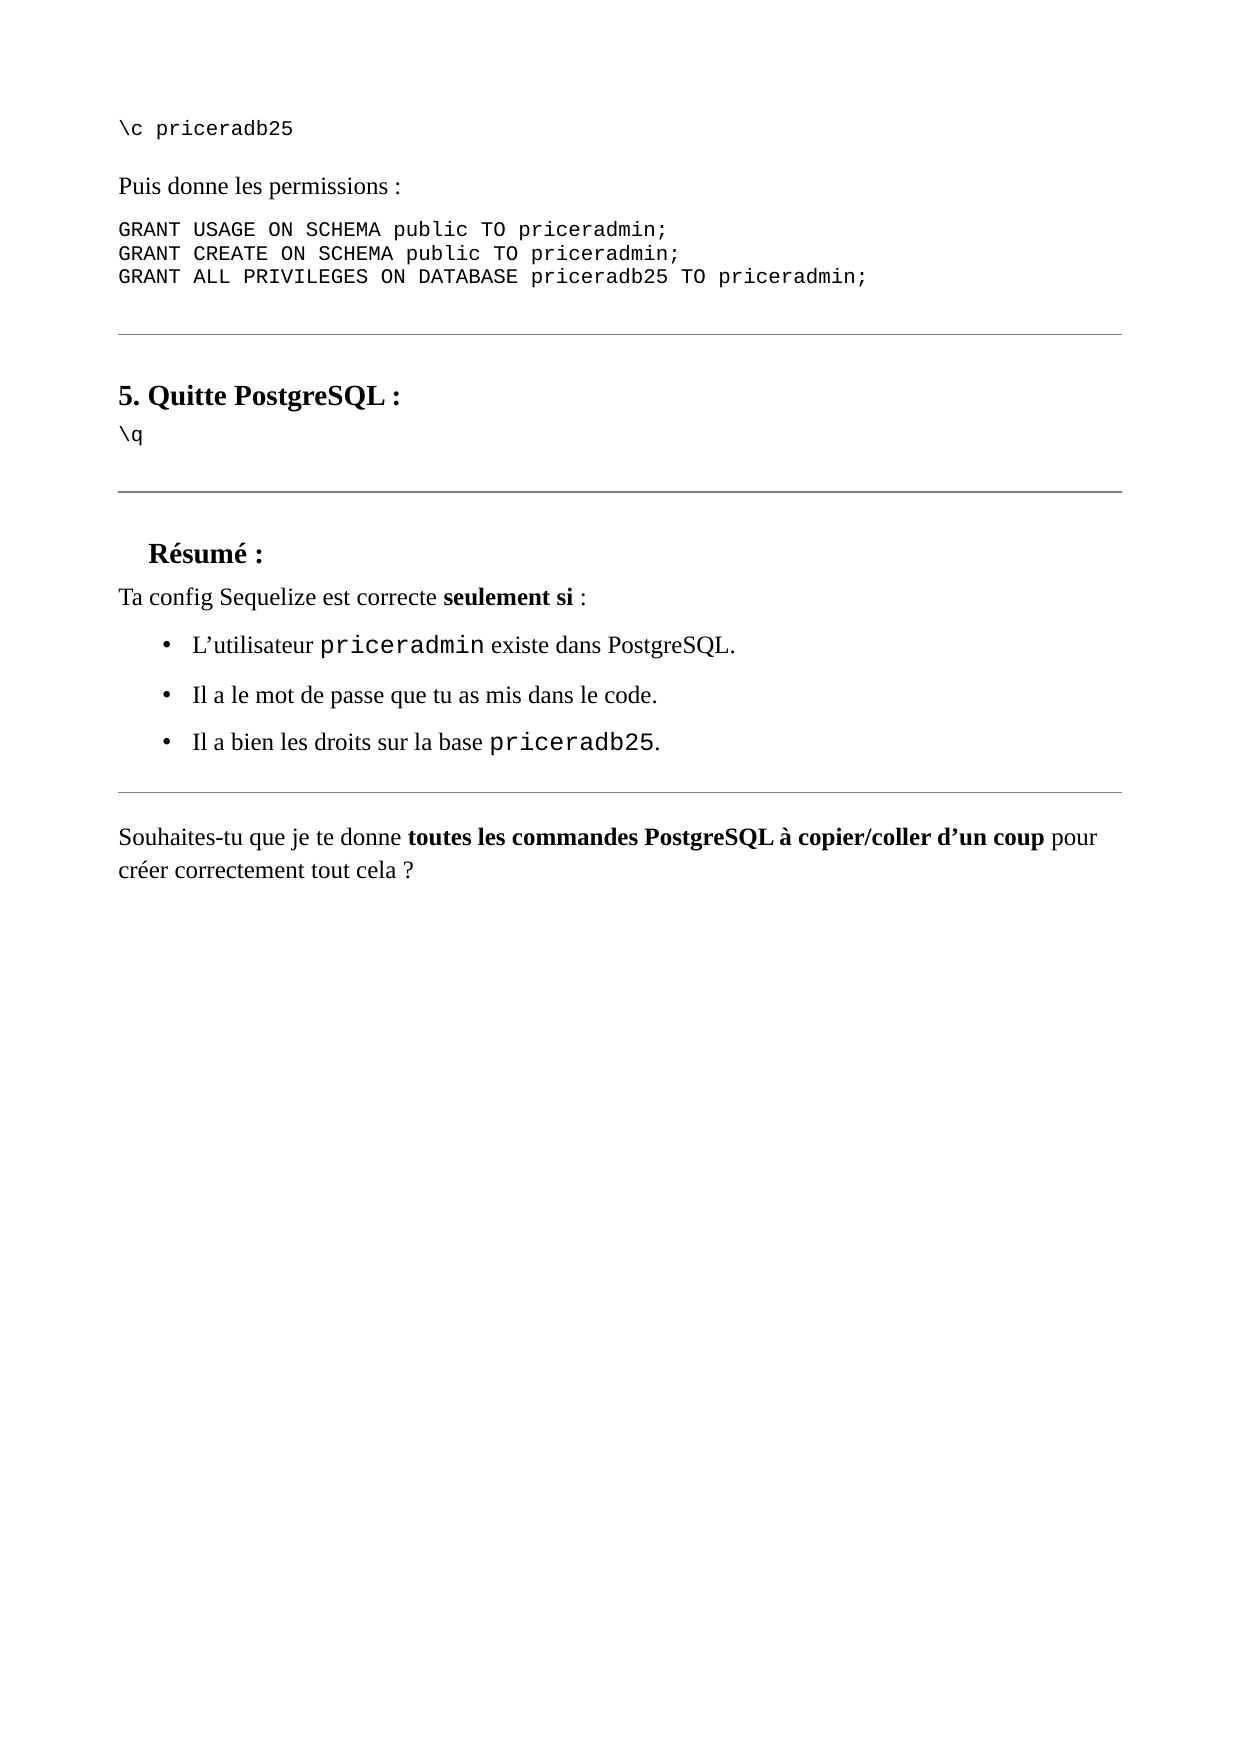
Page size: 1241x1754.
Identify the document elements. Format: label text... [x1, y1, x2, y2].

text GRANT USAGE ON SCHEMA public TO priceradmin; [118, 219, 1122, 242]
subtitle ✅ Résumé : [118, 536, 1122, 570]
text \c priceradb25 [118, 118, 1122, 142]
text Puis donne les permissions : [118, 171, 1122, 200]
text \q [118, 424, 1122, 448]
subtitle 5. Quitte PostgreSQL : [118, 378, 1122, 412]
text Ta config Sequelize est correcte seulement si : [118, 582, 1122, 611]
text Souhaites-tu que je te donne toutes les commandes PostgreSQL à copier/coller d’un coup pour créer correctement tout cela ? [118, 822, 1122, 883]
text GRANT ALL PRIVILEGES ON DATABASE priceradb25 TO priceradmin; [118, 266, 1122, 290]
list L’utilisateur priceradmin existe dans PostgreSQL. [162, 630, 1122, 661]
list Il a le mot de passe que tu as mis dans le code. [162, 680, 1122, 708]
list Il a bien les droits sur la base priceradb25. [162, 727, 1122, 758]
text GRANT CREATE ON SCHEMA public TO priceradmin; [118, 242, 1122, 266]
